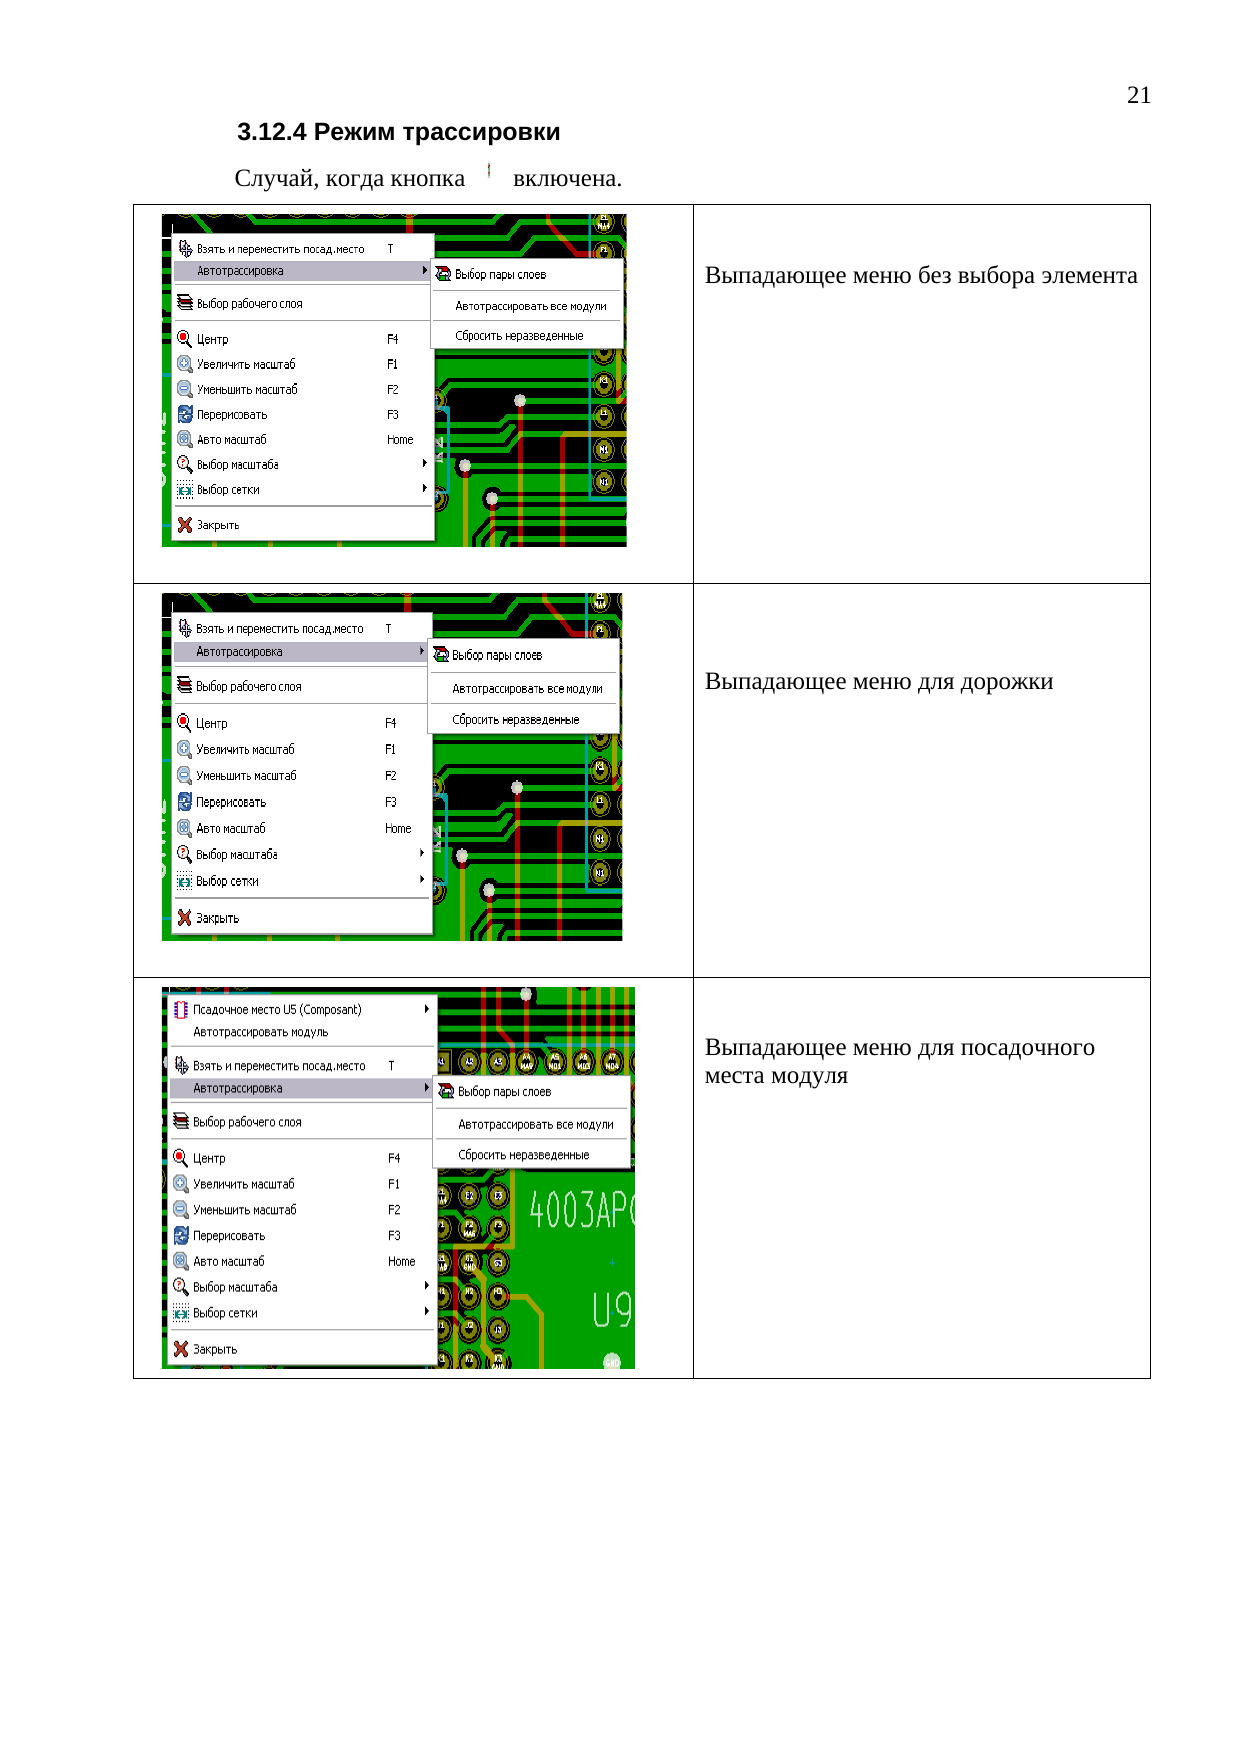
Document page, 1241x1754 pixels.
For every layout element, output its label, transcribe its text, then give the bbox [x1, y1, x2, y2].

picture [161, 593, 623, 941]
table_header [134, 205, 693, 583]
picture [161, 987, 635, 1369]
table_cell [134, 584, 693, 977]
table_cell Выпадающее меню для посадочного места модуля [694, 978, 1150, 1377]
picture [487, 161, 491, 178]
table_cell Выпадающее меню для дорожки [694, 584, 1150, 977]
picture [161, 214, 627, 547]
table_header Выпадающее меню без выбора элемента [694, 205, 1150, 583]
subtitle Режим трассировки [233, 118, 1152, 146]
text Случай, когда кнопка включена. [146, 152, 1152, 192]
table_cell [134, 978, 693, 1377]
